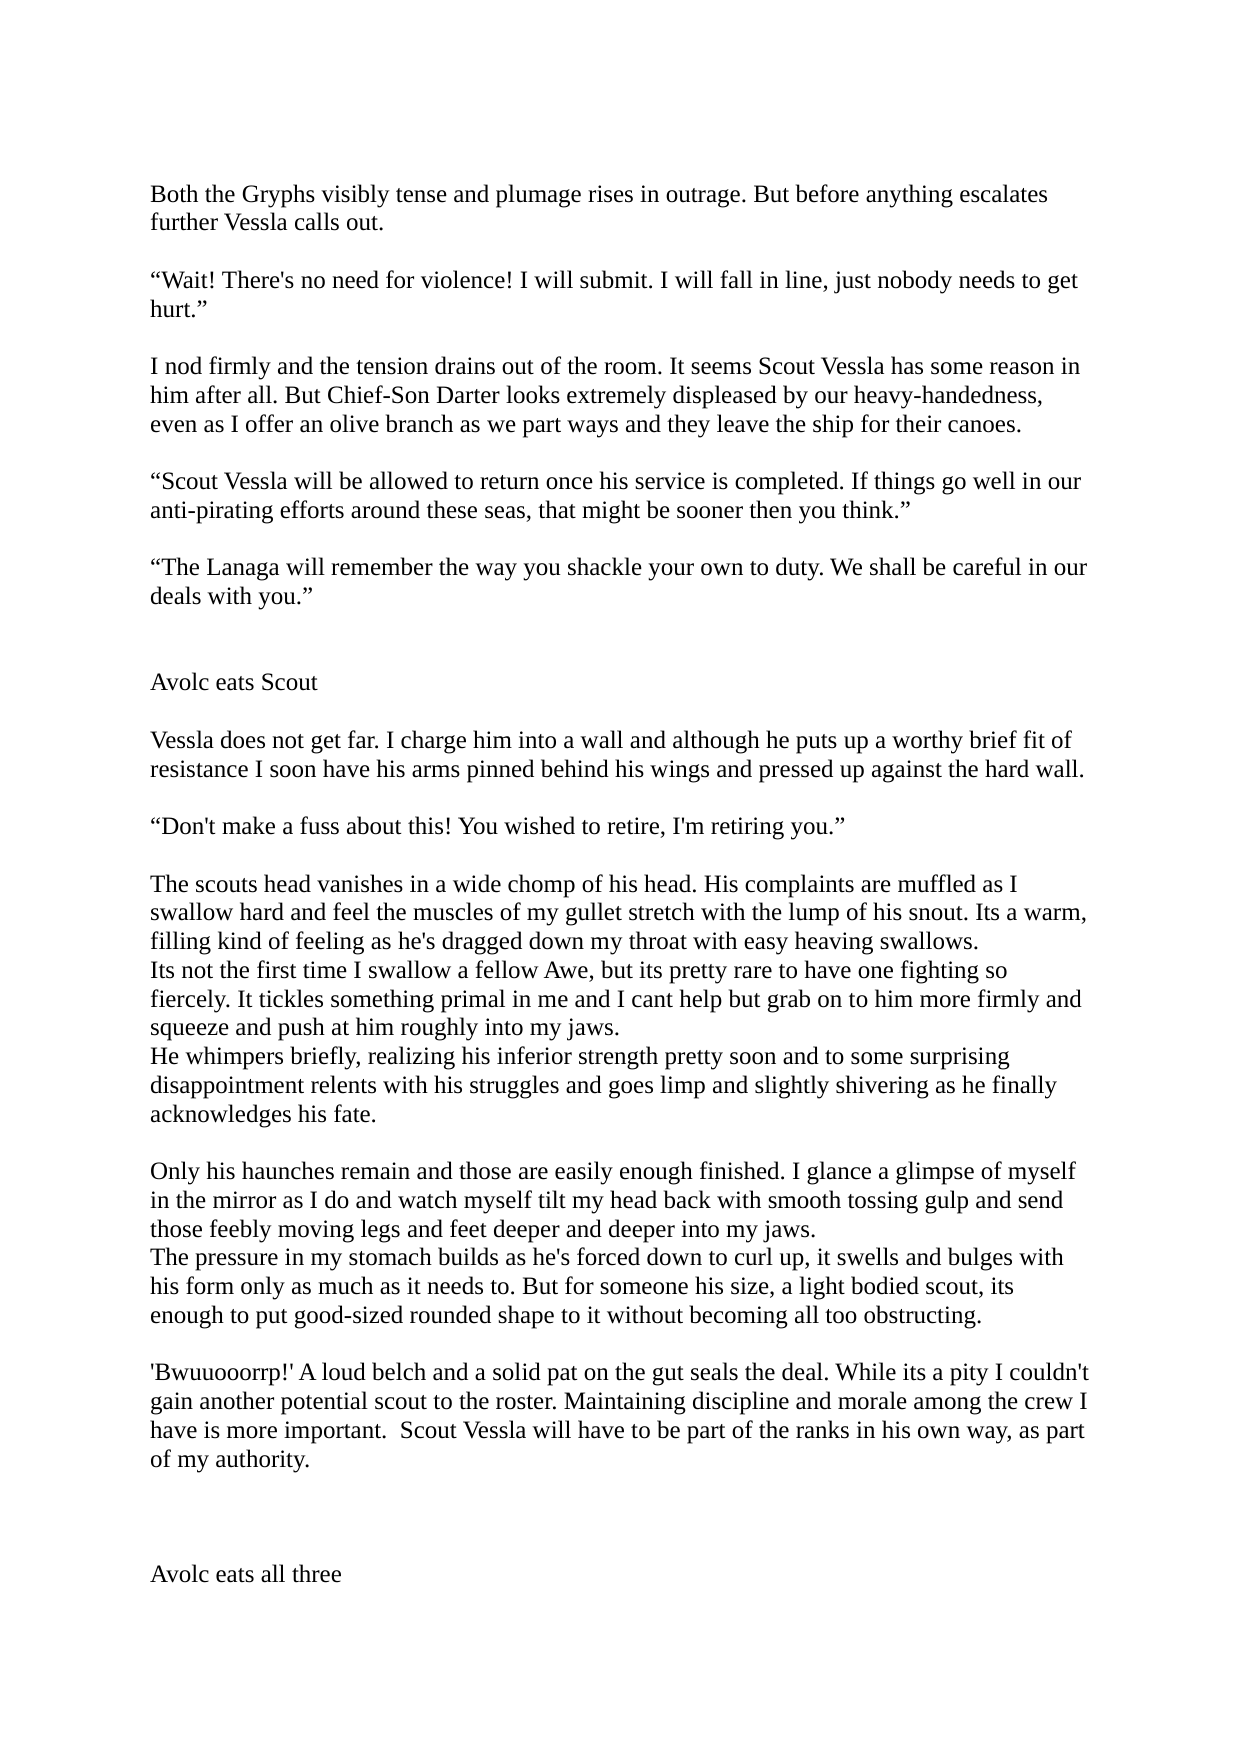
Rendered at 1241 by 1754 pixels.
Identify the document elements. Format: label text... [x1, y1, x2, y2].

text Both the Gryphs visibly tense and plumage rises in outrage. But before anything escalates further Vessla calls out. [150, 179, 1090, 236]
text The pressure in my stomach builds as he's forced down to curl up, it swells and bulges with his form only as much as it needs to. But for someone his size, a light bodied scout, its enough to put good-sized rounded shape to it without becoming all too obstructing. [150, 1242, 1090, 1329]
text Only his haunches remain and those are easily enough finished. I glance a glimpse of myself in the mirror as I do and watch myself tilt my head back with smooth tossing gulp and send those feebly moving legs and feet deeper and deeper into my jaws. [150, 1156, 1090, 1242]
text “Don't make a fuss about this! You wished to retire, I'm retiring you.” [150, 811, 1090, 840]
text “Scout Vessla will be allowed to return once his service is completed. If things go well in our anti-pirating efforts around these seas, that might be sooner then you think.” [150, 466, 1090, 524]
text The scouts head vanishes in a wide chomp of his head. His complaints are muffled as I swallow hard and feel the muscles of my gullet stretch with the lump of his snout. Its a warm, filling kind of feeling as he's dragged down my throat with easy heaving swallows. [150, 869, 1090, 955]
text Avolc eats Scout [150, 667, 1090, 696]
text He whimpers briefly, realizing his inferior strength pretty soon and to some surprising disappointment relents with his struggles and goes limp and slightly shivering as he finally acknowledges his fate. [150, 1041, 1090, 1127]
text “Wait! There's no need for violence! I will submit. I will fall in line, just nobody needs to get hurt.” [150, 265, 1090, 322]
text Its not the first time I swallow a fellow Awe, but its pretty rare to have one fighting so fiercely. It tickles something primal in me and I cant help but grab on to him more firmly and squeeze and push at him roughly into my jaws. [150, 955, 1090, 1041]
text I nod firmly and the tension drains out of the room. It seems Scout Vessla has some reason in him after all. But Chief-Son Darter looks extremely displeased by our heavy-handedness, even as I offer an olive branch as we part ways and they leave the ship for their canoes. [150, 351, 1090, 437]
text Avolc eats all three [150, 1559, 1090, 1587]
text Vessla does not get far. I charge him into a wall and although he puts up a worthy brief fit of resistance I soon have his arms pinned behind his wings and pressed up against the hard wall. [150, 725, 1090, 782]
text 'Bwuuooorrp!' A loud belch and a solid pat on the gut seals the deal. While its a pity I couldn't gain another potential scout to the roster. Maintaining discipline and morale among the crew I have is more important. Scout Vessla will have to be part of the ranks in his own way, as part of my authority. [150, 1357, 1090, 1472]
text “The Lanaga will remember the way you shackle your own to duty. We shall be careful in our deals with you.” [150, 552, 1090, 610]
